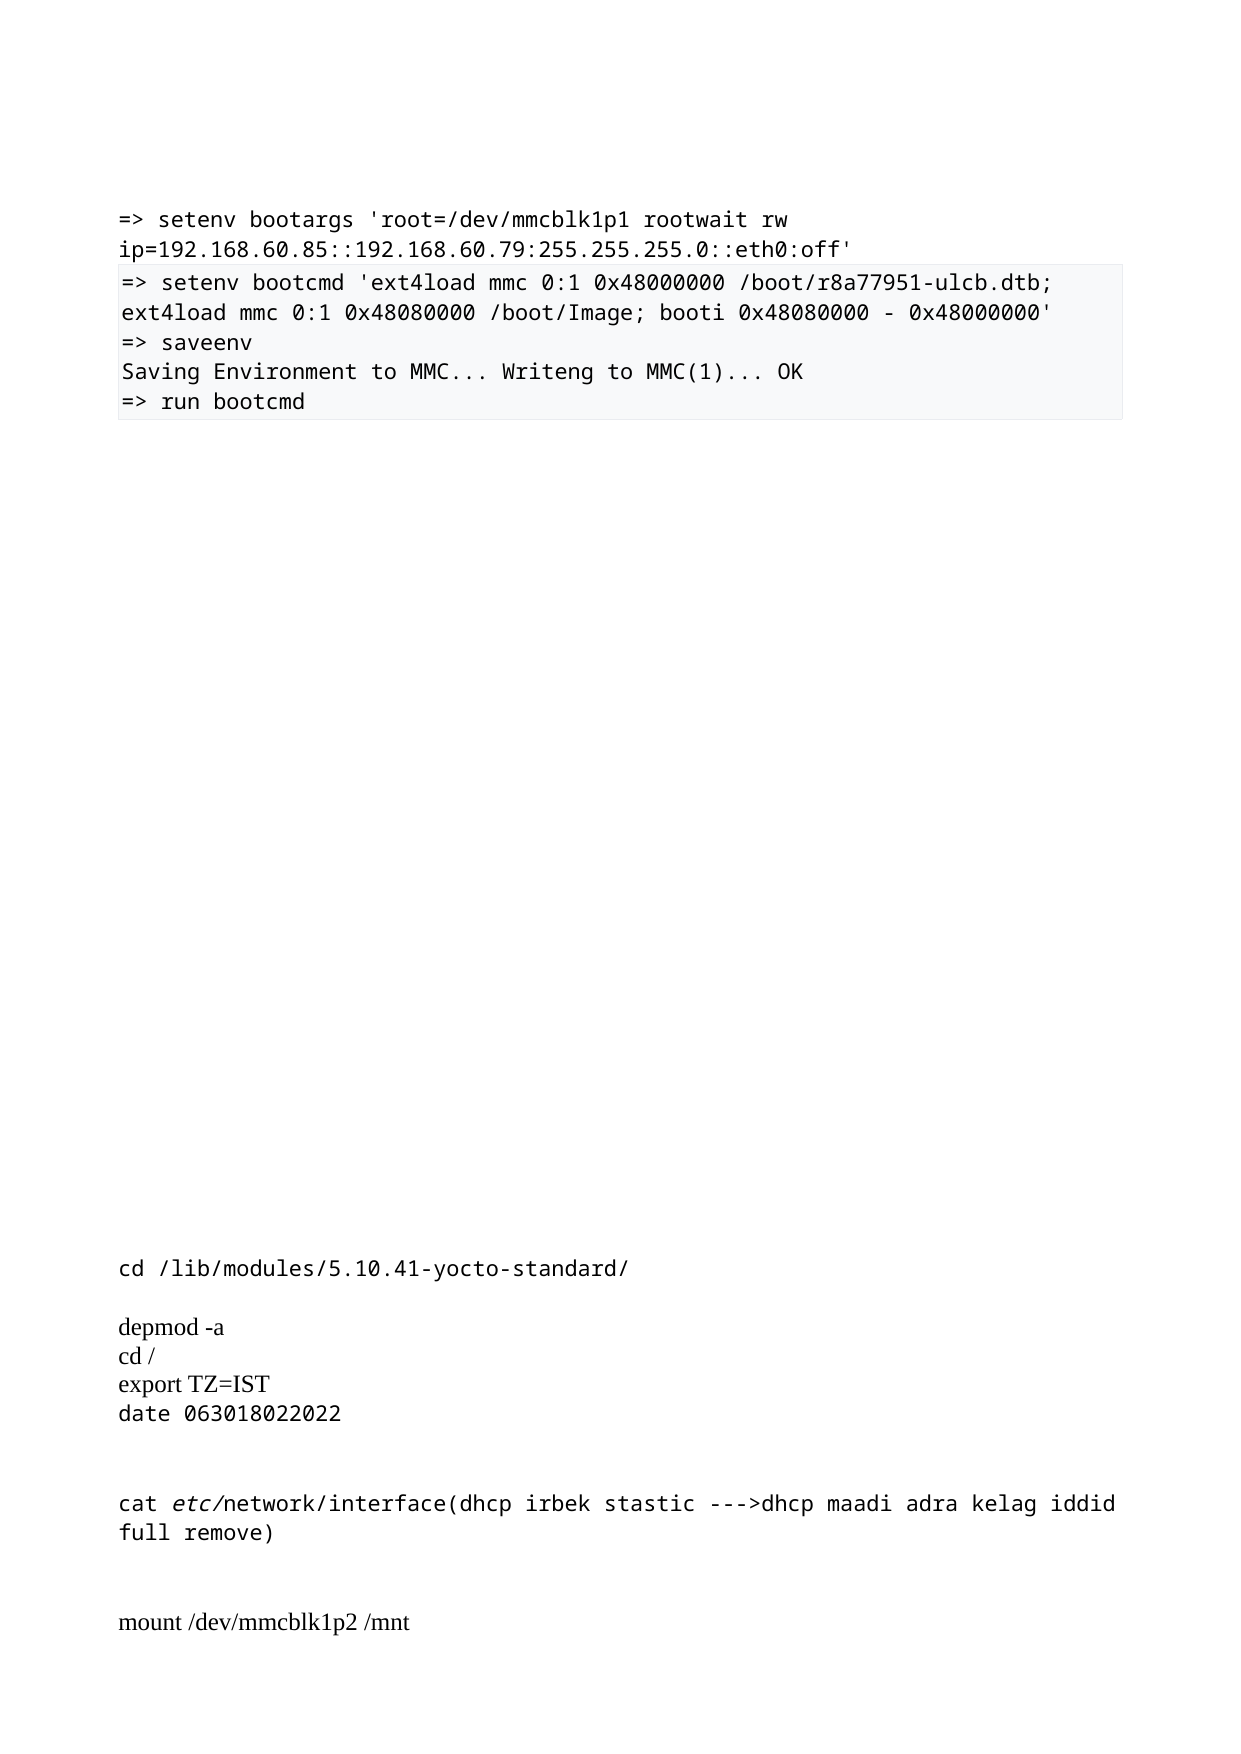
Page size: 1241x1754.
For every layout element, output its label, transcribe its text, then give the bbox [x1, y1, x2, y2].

text Saving Environment to MMC... Writeng to MMC(1)... OK [119, 353, 1122, 383]
text => run bootcmd [119, 383, 1122, 419]
text depmod -a [118, 1312, 1122, 1341]
text => setenv bootargs 'root=/dev/mmcblk1p1 rootwait rw ip=192.168.60.85::192.168.60.79:255.255.255.0::eth0:off' [118, 204, 1122, 264]
text cat etc/network/interface(dhcp irbek stastic --->dhcp maadi adra kelag iddid full remove) [118, 1488, 1122, 1547]
text => setenv bootcmd 'ext4load mmc 0:1 0x48000000 /boot/r8a77951-ulcb.dtb; ext4load mmc 0:1 0x48080000 /boot/Image; booti 0x48080000 - 0x48000000' [119, 265, 1122, 323]
text => saveenv [119, 323, 1122, 353]
text date 063018022022 [118, 1398, 1122, 1428]
text cd /lib/modules/5.10.41-yocto-standard/ [118, 1253, 1122, 1283]
text export TZ=IST [118, 1369, 1122, 1398]
text mount /dev/mmcblk1p2 /mnt [118, 1607, 1122, 1636]
text cd / [118, 1341, 1122, 1369]
